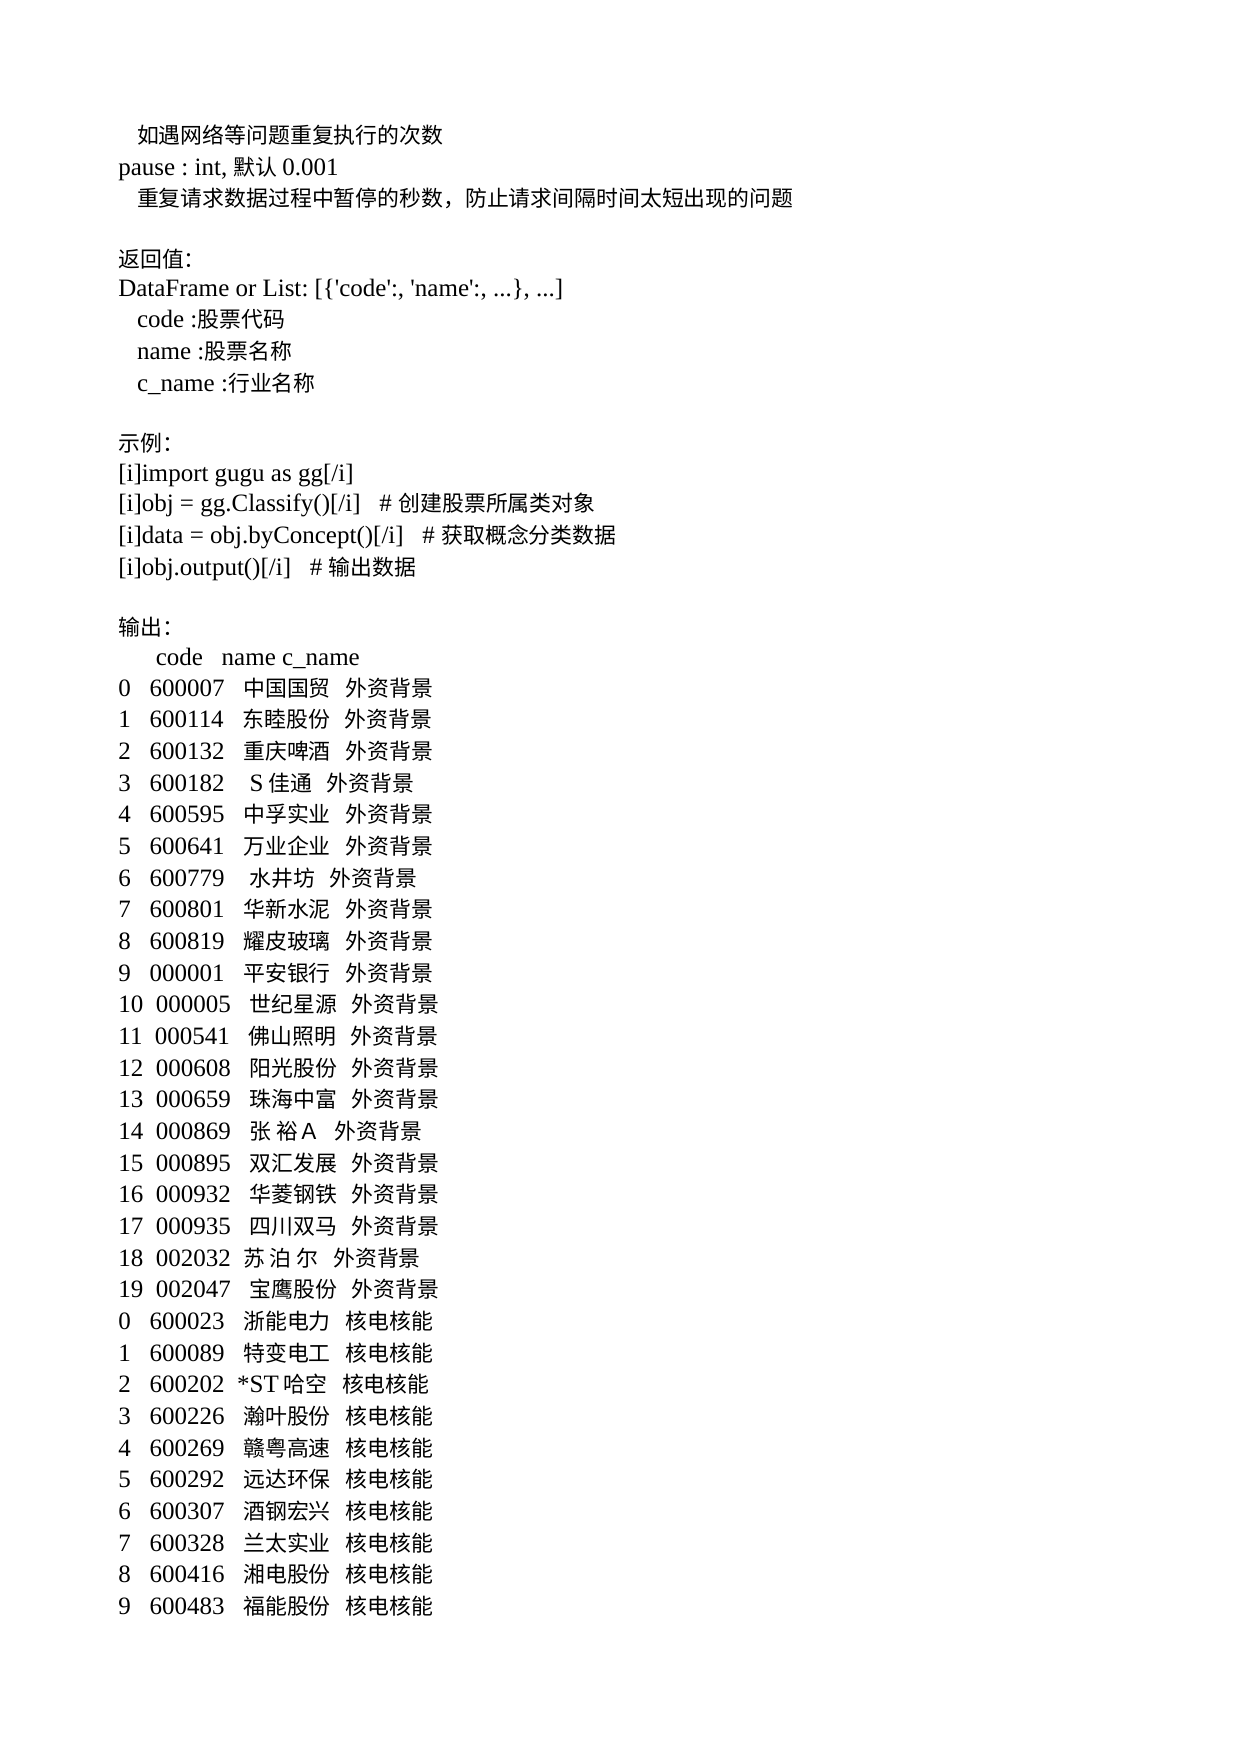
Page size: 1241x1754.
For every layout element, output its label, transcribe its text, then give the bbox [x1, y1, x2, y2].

text 3 600226 瀚叶股份 核电核能 [118, 1399, 1122, 1431]
text 19 002047 宝鹰股份 外资背景 [118, 1272, 1122, 1304]
text [i]data = obj.byConcept()[/i] # 获取概念分类数据 [118, 518, 1122, 550]
text 如遇网络等问题重复执行的次数 [118, 118, 1122, 150]
text 6 600307 酒钢宏兴 核电核能 [118, 1494, 1122, 1526]
text name :股票名称 [118, 334, 1122, 366]
text 5 600641 万业企业 外资背景 [118, 829, 1122, 861]
text pause : int, 默认 0.001 [118, 150, 1122, 181]
text 5 600292 远达环保 核电核能 [118, 1462, 1122, 1494]
text 8 600819 耀皮玻璃 外资背景 [118, 924, 1122, 956]
text 0 600007 中国国贸 外资背景 [118, 671, 1122, 702]
text 16 000932 华菱钢铁 外资背景 [118, 1177, 1122, 1209]
text 9 000001 平安银行 外资背景 [118, 956, 1122, 987]
text 7 600328 兰太实业 核电核能 [118, 1526, 1122, 1557]
text [i]import gugu as gg[/i] [118, 458, 1122, 486]
text 9 600483 福能股份 核电核能 [118, 1589, 1122, 1621]
text [i]obj.output()[/i] # 输出数据 [118, 550, 1122, 581]
text code :股票代码 [118, 302, 1122, 334]
text 1 600114 东睦股份 外资背景 [118, 702, 1122, 734]
text 11 000541 佛山照明 外资背景 [118, 1019, 1122, 1051]
text 0 600023 浙能电力 核电核能 [118, 1304, 1122, 1336]
text 15 000895 双汇发展 外资背景 [118, 1146, 1122, 1177]
text 重复请求数据过程中暂停的秒数，防止请求间隔时间太短出现的问题 [118, 181, 1122, 213]
text [i]obj = gg.Classify()[/i] # 创建股票所属类对象 [118, 486, 1122, 518]
text 3 600182 S佳通 外资背景 [118, 766, 1122, 797]
text 10 000005 世纪星源 外资背景 [118, 987, 1122, 1019]
text DataFrame or List: [{'code':, 'name':, ...}, ...] [118, 273, 1122, 302]
text 返回值： [118, 242, 1122, 273]
text 1 600089 特变电工 核电核能 [118, 1336, 1122, 1367]
text 8 600416 湘电股份 核电核能 [118, 1557, 1122, 1589]
text 18 002032 苏 泊 尔 外资背景 [118, 1241, 1122, 1272]
text 7 600801 华新水泥 外资背景 [118, 892, 1122, 924]
text 14 000869 张 裕Ａ 外资背景 [118, 1114, 1122, 1146]
text 6 600779 水井坊 外资背景 [118, 861, 1122, 892]
text 13 000659 珠海中富 外资背景 [118, 1082, 1122, 1114]
text 2 600132 重庆啤酒 外资背景 [118, 734, 1122, 766]
text 输出： [118, 610, 1122, 642]
text 17 000935 四川双马 外资背景 [118, 1209, 1122, 1241]
text 4 600269 赣粤高速 核电核能 [118, 1431, 1122, 1462]
text c_name :行业名称 [118, 366, 1122, 397]
text 示例： [118, 426, 1122, 458]
text 4 600595 中孚实业 外资背景 [118, 797, 1122, 829]
text 12 000608 阳光股份 外资背景 [118, 1051, 1122, 1082]
text 2 600202 *ST哈空 核电核能 [118, 1367, 1122, 1399]
text code name c_name [118, 642, 1122, 671]
